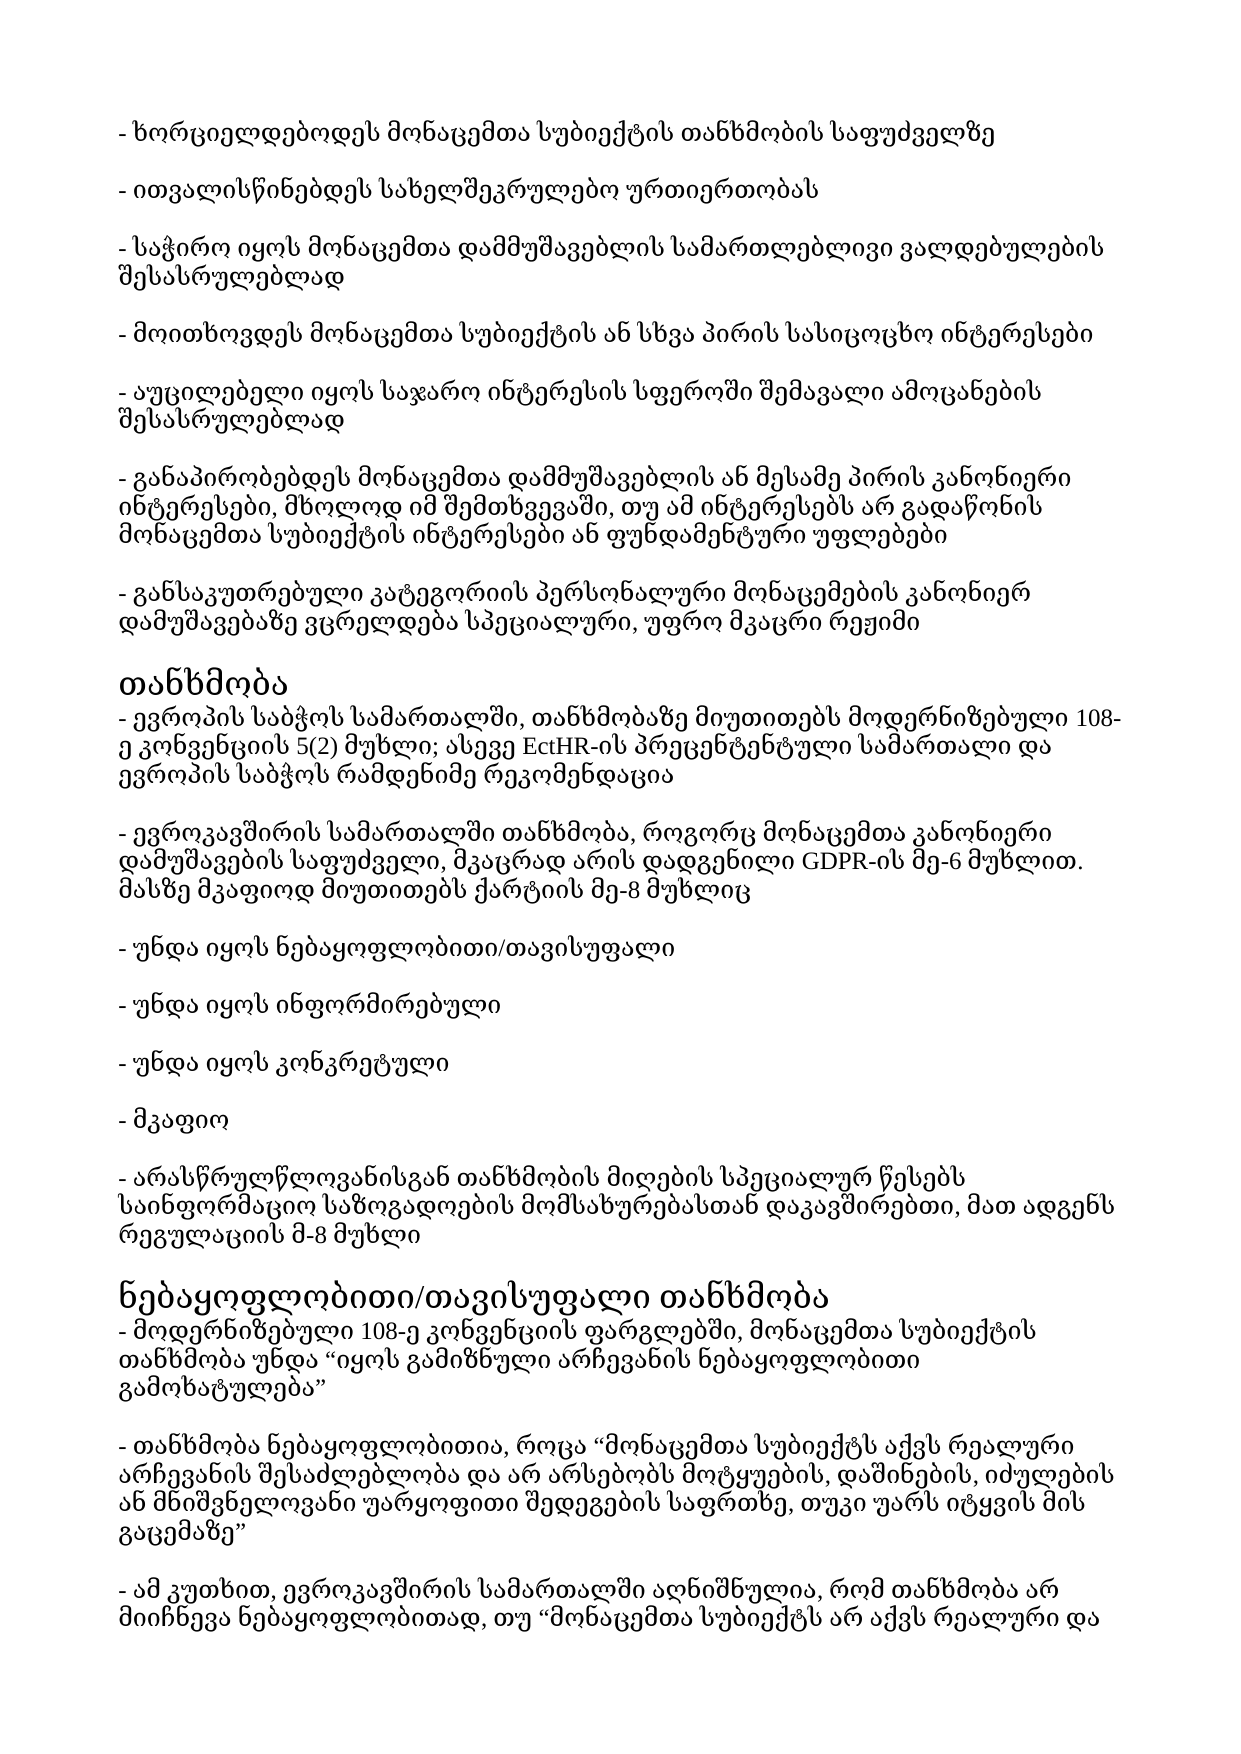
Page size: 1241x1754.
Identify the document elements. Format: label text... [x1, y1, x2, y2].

text - მოდერნიზებული 108-ე კონვენციის ფარგლებში, მონაცემთა სუბიექტის თანხმობა უნდა “იყოს გამიზნული არჩევანის ნებაყოფლობითი გამოხატულება” [118, 1316, 1122, 1402]
text - განაპირობებდეს მონაცემთა დამმუშავებლის ან მესამე პირის კანონიერი ინტერესები, მხოლოდ იმ შემთხვევაში, თუ ამ ინტერესებს არ გადაწონის მონაცემთა სუბიექტის ინტერესები ან ფუნდამენტური უფლებები [118, 463, 1122, 549]
text - არასწრულწლოვანისგან თანხმობის მიღების სპეციალურ წესებს საინფორმაციო საზოგადოების მომსახურებასთან დაკავშირებთი, მათ ადგენს რეგულაციის მ-8 მუხლი [118, 1163, 1122, 1249]
text - უნდა იყოს ინფორმირებული [118, 990, 1122, 1019]
text - ევროპის საბჭოს სამართალში, თანხმობაზე მიუთითებს მოდერნიზებული 108-ე კონვენციის 5(2) მუხლი; ასევე EctHR-ის პრეცენტენტული სამართალი და ევროპის საბჭოს რამდენიმე რეკომენდაცია [118, 703, 1122, 789]
text - უნდა იყოს ნებაყოფლობითი/თავისუფალი [118, 933, 1122, 961]
text - ამ კუთხით, ევროკავშირის სამართალში აღნიშნულია, რომ თანხმობა არ მიიჩნევა ნებაყოფლობითად, თუ “მონაცემთა სუბიექტს არ აქვს რეალური და [118, 1575, 1122, 1632]
text - საჭირო იყოს მონაცემთა დამმუშავებლის სამართლებლივი ვალდებულების შესასრულებლად [118, 233, 1122, 291]
text - ხორციელდებოდეს მონაცემთა სუბიექტის თანხმობის საფუძველზე [118, 118, 1122, 147]
text თანხმობა [118, 664, 1122, 703]
text - ევროკავშირის სამართალში თანხმობა, როგორც მონაცემთა კანონიერი დამუშავების საფუძველი, მკაცრად არის დადგენილი GDPR-ის მე-6 მუხლით. მასზე მკაფიოდ მიუთითებს ქარტიის მე-8 მუხლიც [118, 818, 1122, 904]
text - მკაფიო [118, 1105, 1122, 1134]
text - განსაკუთრებული კატეგორიის პერსონალური მონაცემების კანონიერ დამუშავებაზე ვცრელდება სპეციალური, უფრო მკაცრი რეჟიმი [118, 578, 1122, 636]
text - აუცილებელი იყოს საჯარო ინტერესის სფეროში შემავალი ამოცანების შესასრულებლად [118, 377, 1122, 434]
text - თანხმობა ნებაყოფლობითია, როცა “მონაცემთა სუბიექტს აქვს რეალური არჩევანის შესაძლებლობა და არ არსებობს მოტყუების, დაშინების, იძულების ან მნიშვნელოვანი უარყოფითი შედეგების საფრთხე, თუკი უარს იტყვის მის გაცემაზე” [118, 1431, 1122, 1546]
text ნებაყოფლობითი/თავისუფალი თანხმობა [118, 1278, 1122, 1316]
text - უნდა იყოს კონკრეტული [118, 1048, 1122, 1076]
text - მოითხოვდეს მონაცემთა სუბიექტის ან სხვა პირის სასიცოცხო ინტერესები [118, 319, 1122, 348]
text - ითვალისწინებდეს სახელშეკრულებო ურთიერთობას [118, 176, 1122, 204]
